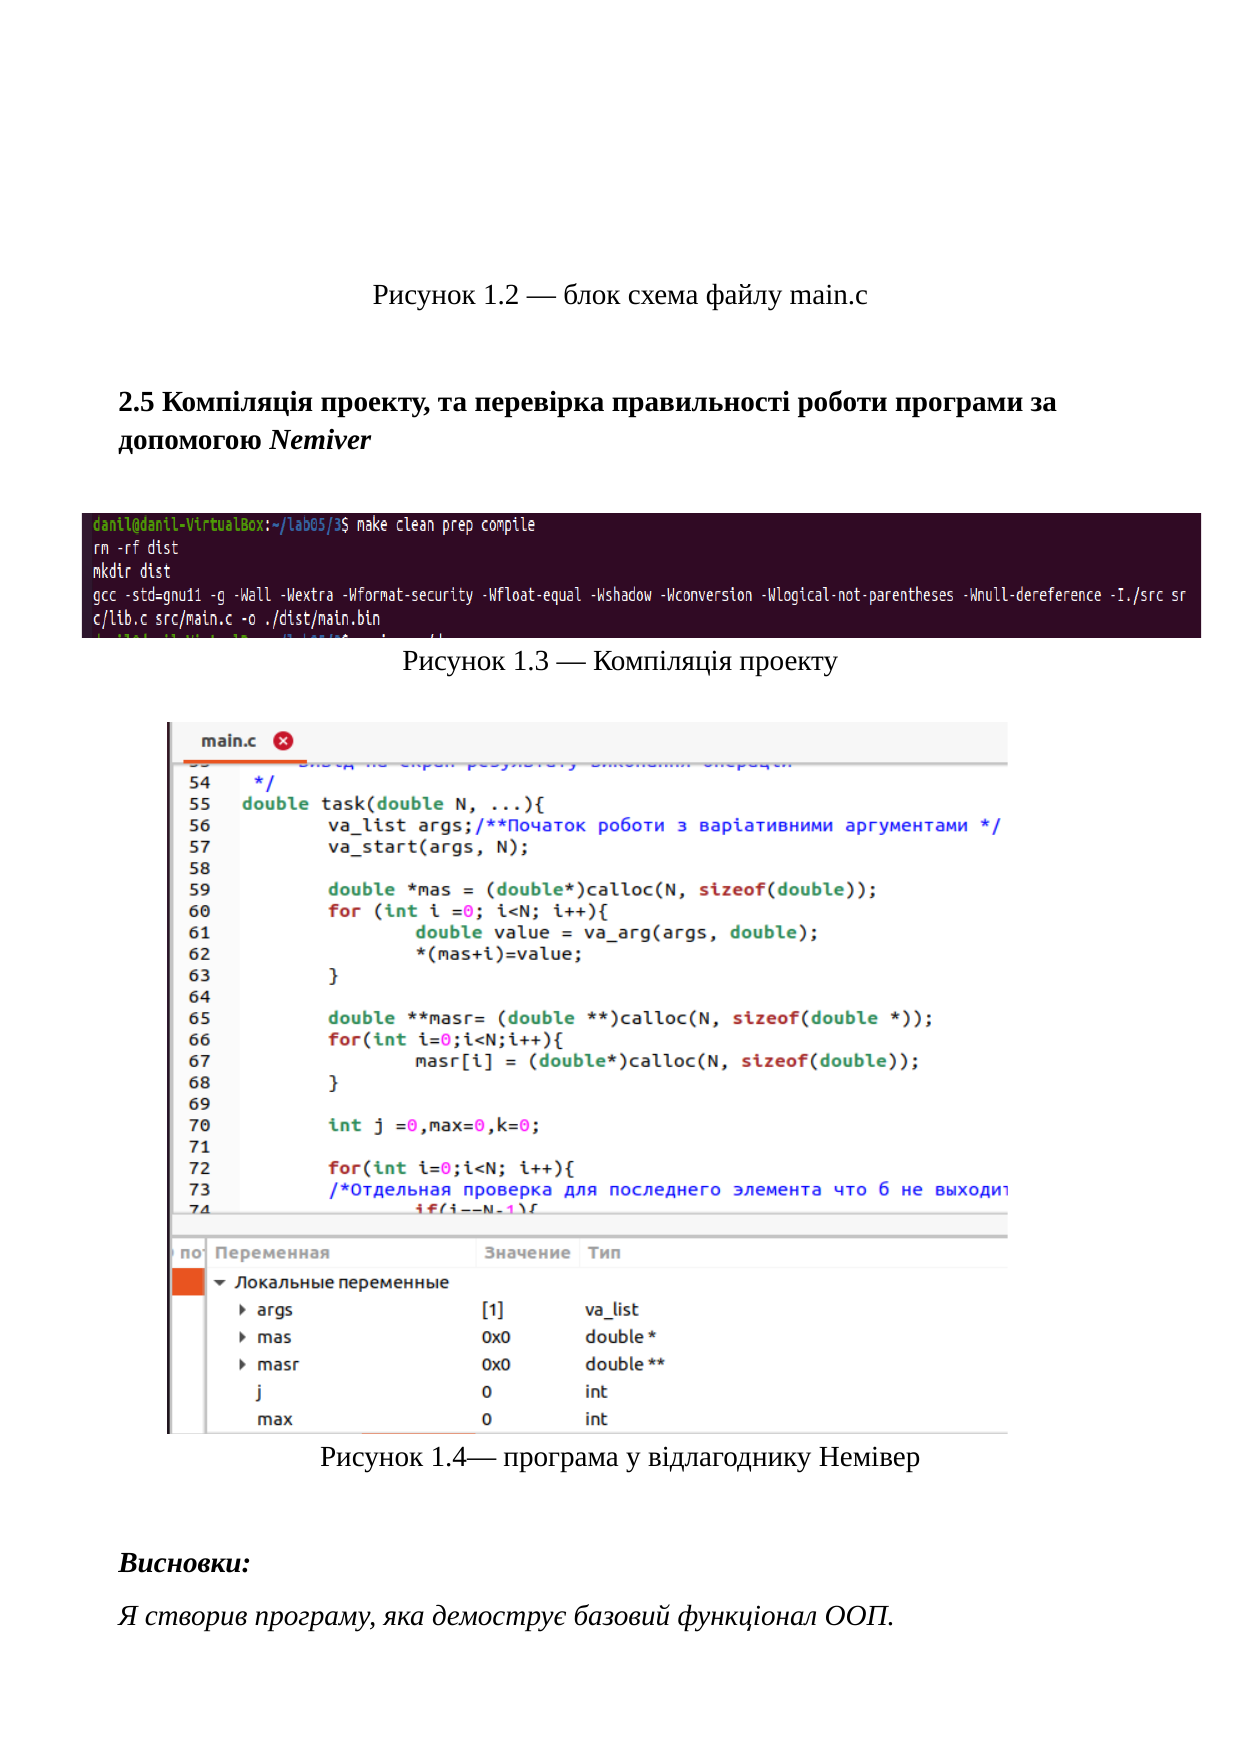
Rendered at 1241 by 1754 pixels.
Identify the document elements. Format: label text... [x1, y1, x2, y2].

text Я створив програму, яка демострує базовий функціонал ООП. [118, 1598, 1122, 1632]
picture [81, 513, 1202, 638]
text 2.5 Компіляція проекту, та перевірка правильності роботи програми за допомогою Nemiver [118, 384, 1122, 456]
picture [167, 722, 502, 1434]
text Рисунок 1.2 — блок схема файлу main.c [118, 277, 1122, 311]
text Рисунок 1.3 — Компіляція проекту [118, 638, 1122, 676]
text Рисунок 1.4— програма у відлагоднику Немівер [118, 696, 1122, 1473]
text Висновки: [118, 1545, 1122, 1579]
